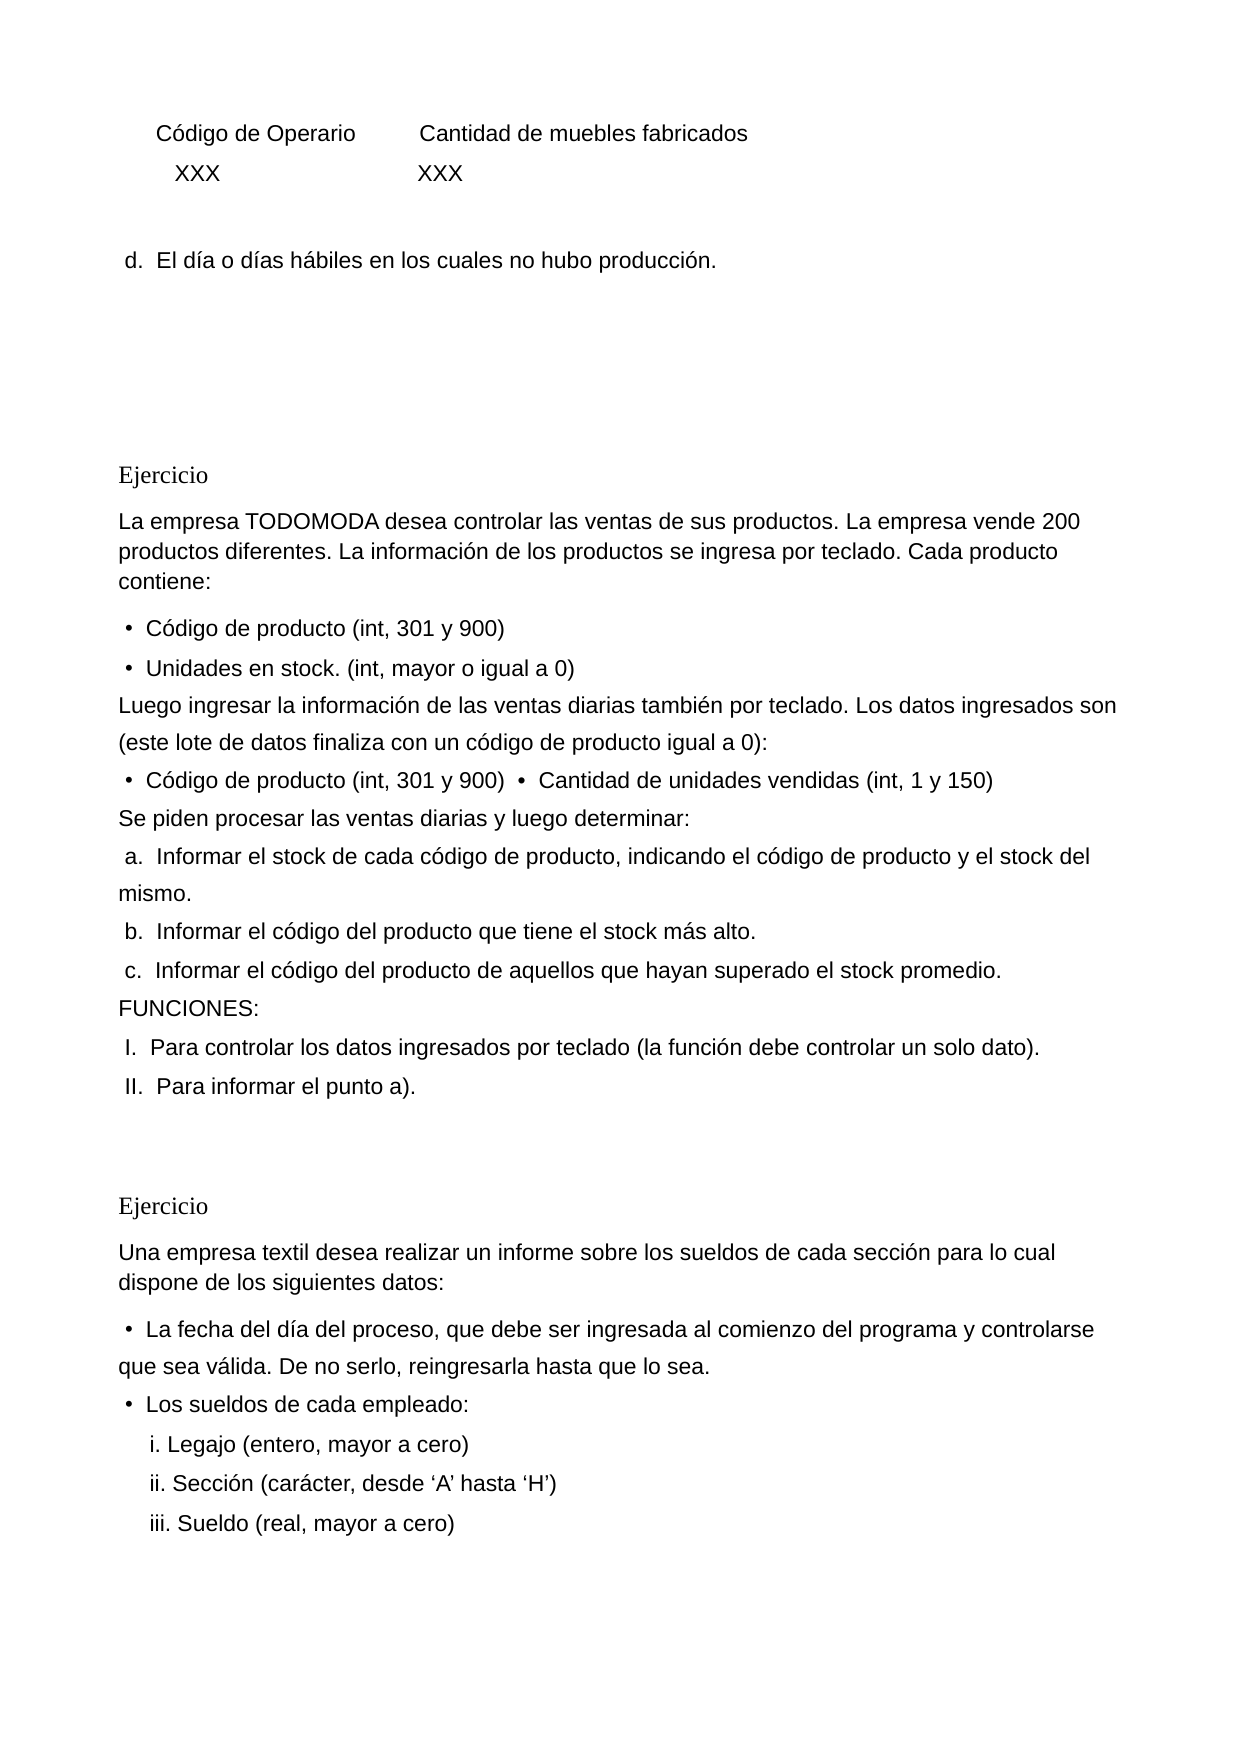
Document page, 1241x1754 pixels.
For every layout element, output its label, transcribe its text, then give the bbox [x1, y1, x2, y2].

text Ejercicio [118, 460, 1122, 489]
text La empresa TODOMODA desea controlar las ventas de sus productos. La empresa vende 200 productos diferentes. La información de los productos se ingresa por teclado. Cada producto contiene: [118, 508, 1122, 595]
text i. Legajo (entero, mayor a cero) [118, 1429, 1122, 1457]
text c. Informar el código del producto de aquellos que hayan superado el stock promedio. [118, 956, 1122, 984]
text Una empresa textil desea realizar un informe sobre los sueldos de cada sección para lo cual dispone de los siguientes datos: [118, 1239, 1122, 1296]
text iii. Sueldo (real, mayor a cero) [118, 1508, 1122, 1537]
text b. Informar el código del producto que tiene el stock más alto. [118, 916, 1122, 945]
text II. Para informar el punto a). [118, 1071, 1122, 1100]
text Código de Operario Cantidad de muebles fabricados [118, 118, 1122, 147]
text • Código de producto (int, 301 y 900) • Cantidad de unidades vendidas (int, 1 y 150) [118, 765, 1122, 794]
text a. Informar el stock de cada código de producto, indicando el código de producto y el stock del mismo. [118, 841, 1122, 906]
text • Los sueldos de cada empleado: [118, 1389, 1122, 1418]
text XXX XXX [118, 158, 1122, 186]
text • La fecha del día del proceso, que debe ser ingresada al comienzo del programa y controlarse que sea válida. De no serlo, reingresarla hasta que lo sea. [118, 1314, 1122, 1379]
text ii. Sección (carácter, desde ‘A’ hasta ‘H’) [118, 1468, 1122, 1497]
text Ejercicio [118, 1191, 1122, 1220]
text • Unidades en stock. (int, mayor o igual a 0) [118, 653, 1122, 681]
text I. Para controlar los datos ingresados por teclado (la función debe controlar un solo dato). [118, 1032, 1122, 1060]
text FUNCIONES: [118, 995, 1122, 1022]
text Luego ingresar la información de las ventas diarias también por teclado. Los datos ingresados son (este lote de datos finaliza con un código de producto igual a 0): [118, 692, 1122, 755]
text d. El día o días hábiles en los cuales no hubo producción. [118, 245, 1122, 274]
text • Código de producto (int, 301 y 900) [118, 613, 1122, 642]
text Se piden procesar las ventas diarias y luego determinar: [118, 804, 1122, 831]
